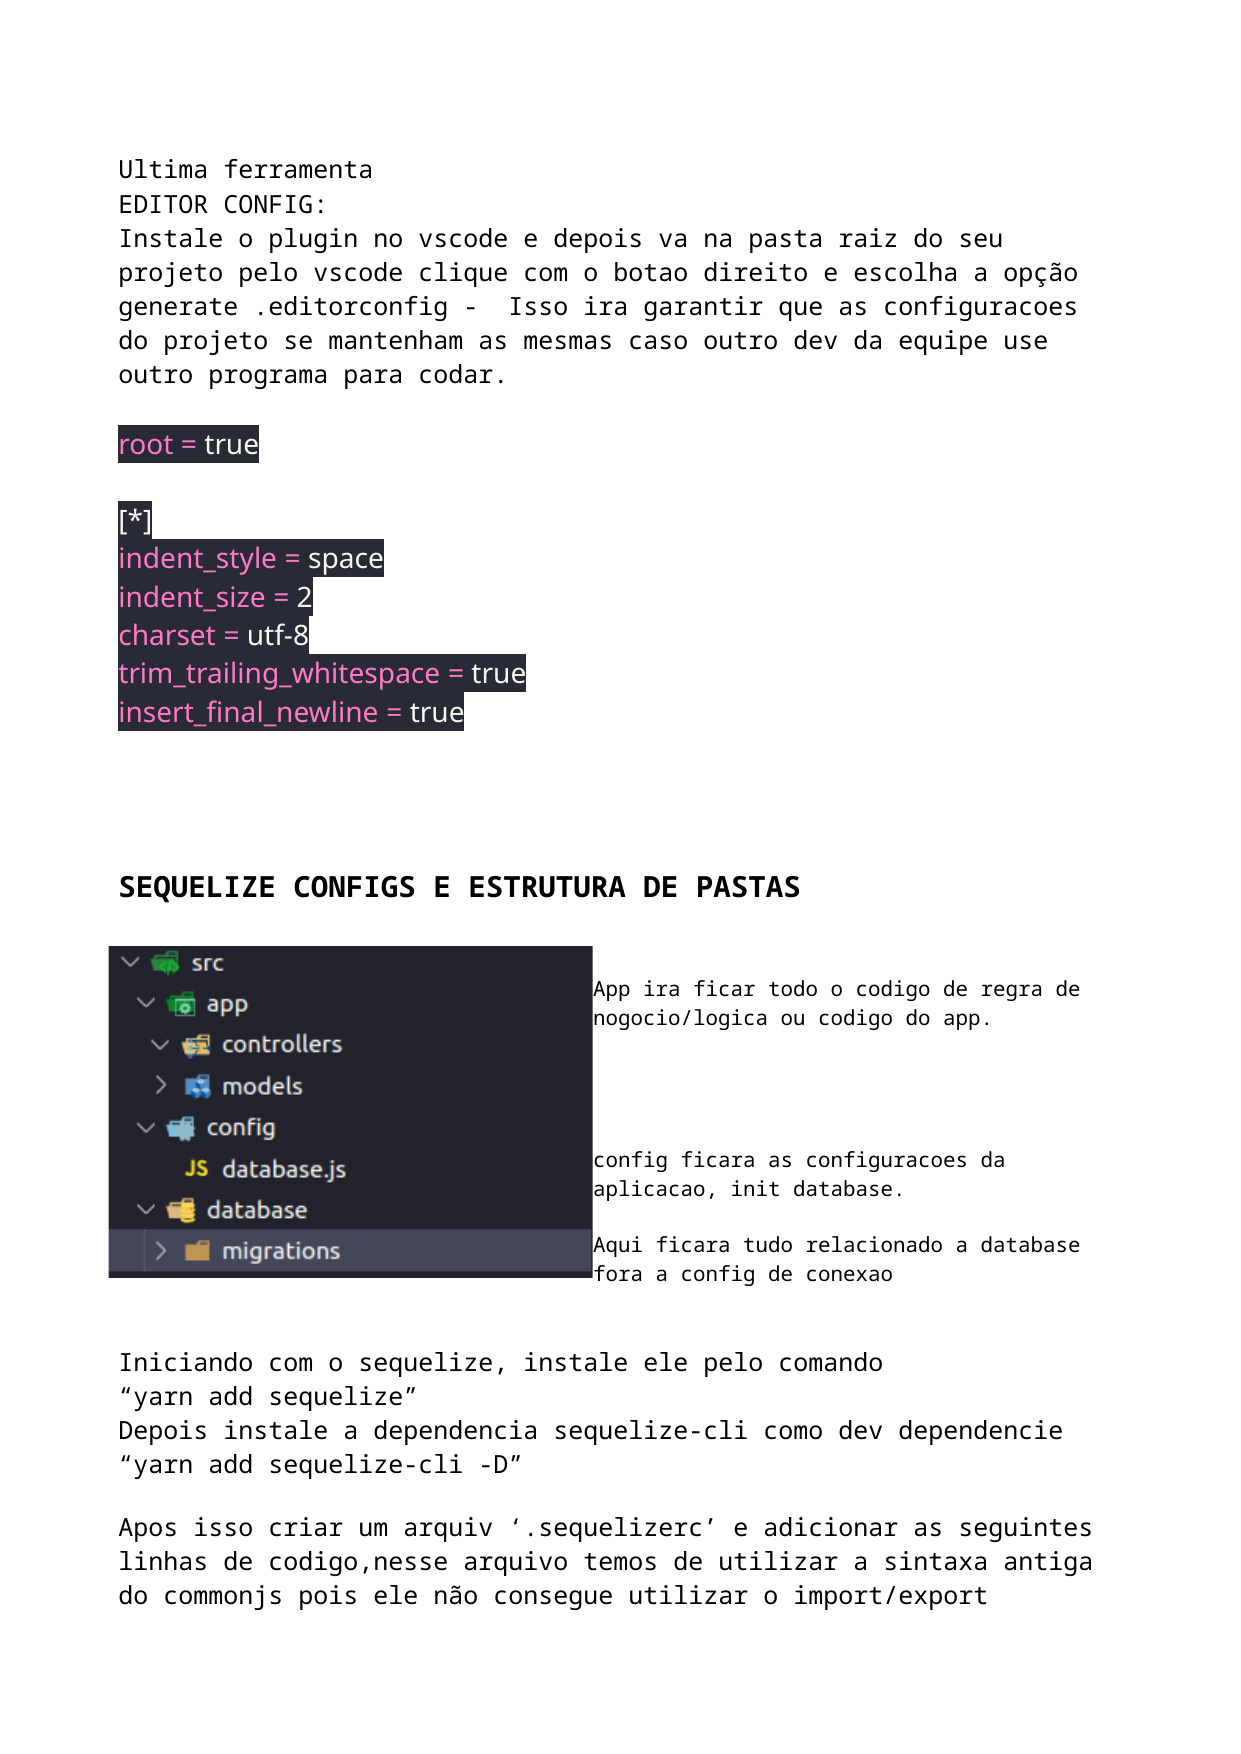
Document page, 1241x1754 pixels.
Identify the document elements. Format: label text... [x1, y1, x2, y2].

text Apos isso criar um arquiv ‘.sequelizerc’ e adicionar as seguintes linhas de codigo,nesse arquivo temos de utilizar a sintaxa antiga do commonjs pois ele não consegue utilizar o import/export [118, 1509, 1122, 1611]
text indent_size = 2 [118, 577, 1122, 616]
text Ultima ferramenta [118, 152, 1122, 186]
text trim_trailing_whitespace = true [118, 654, 1122, 692]
text Depois instale a dependencia sequelize-cli como dev dependencie [118, 1412, 1122, 1446]
picture [108, 946, 593, 1278]
text insert_final_newline = true [118, 692, 1122, 731]
text indent_style = space [118, 539, 1122, 577]
text “yarn add sequelize” [118, 1378, 1122, 1412]
text SEQUELIZE CONFIGS E ESTRUTURA DE PASTAS [118, 867, 1122, 906]
text [*] [118, 501, 1122, 539]
text “yarn add sequelize-cli -D” [118, 1446, 1122, 1481]
text config ficara as configuracoes da aplicacao, init database. [593, 1145, 1122, 1202]
text charset = utf-8 [118, 616, 1122, 654]
text App ira ficar todo o codigo de regra de nogocio/logica ou codigo do app. [593, 974, 1122, 1031]
text EDITOR CONFIG: [118, 186, 1122, 220]
text root = true [118, 425, 1122, 463]
text Instale o plugin no vscode e depois va na pasta raiz do seu projeto pelo vscode clique com o botao direito e escolha a opção generate .editorconfig - Isso ira garantir que as configuracoes do projeto se mantenham as mesmas caso outro dev da equipe use outro programa para codar. [118, 220, 1122, 391]
text Aqui ficara tudo relacionado a database fora a config de conexao [118, 1231, 1122, 1287]
text Iniciando com o sequelize, instale ele pelo comando [118, 1344, 1122, 1378]
